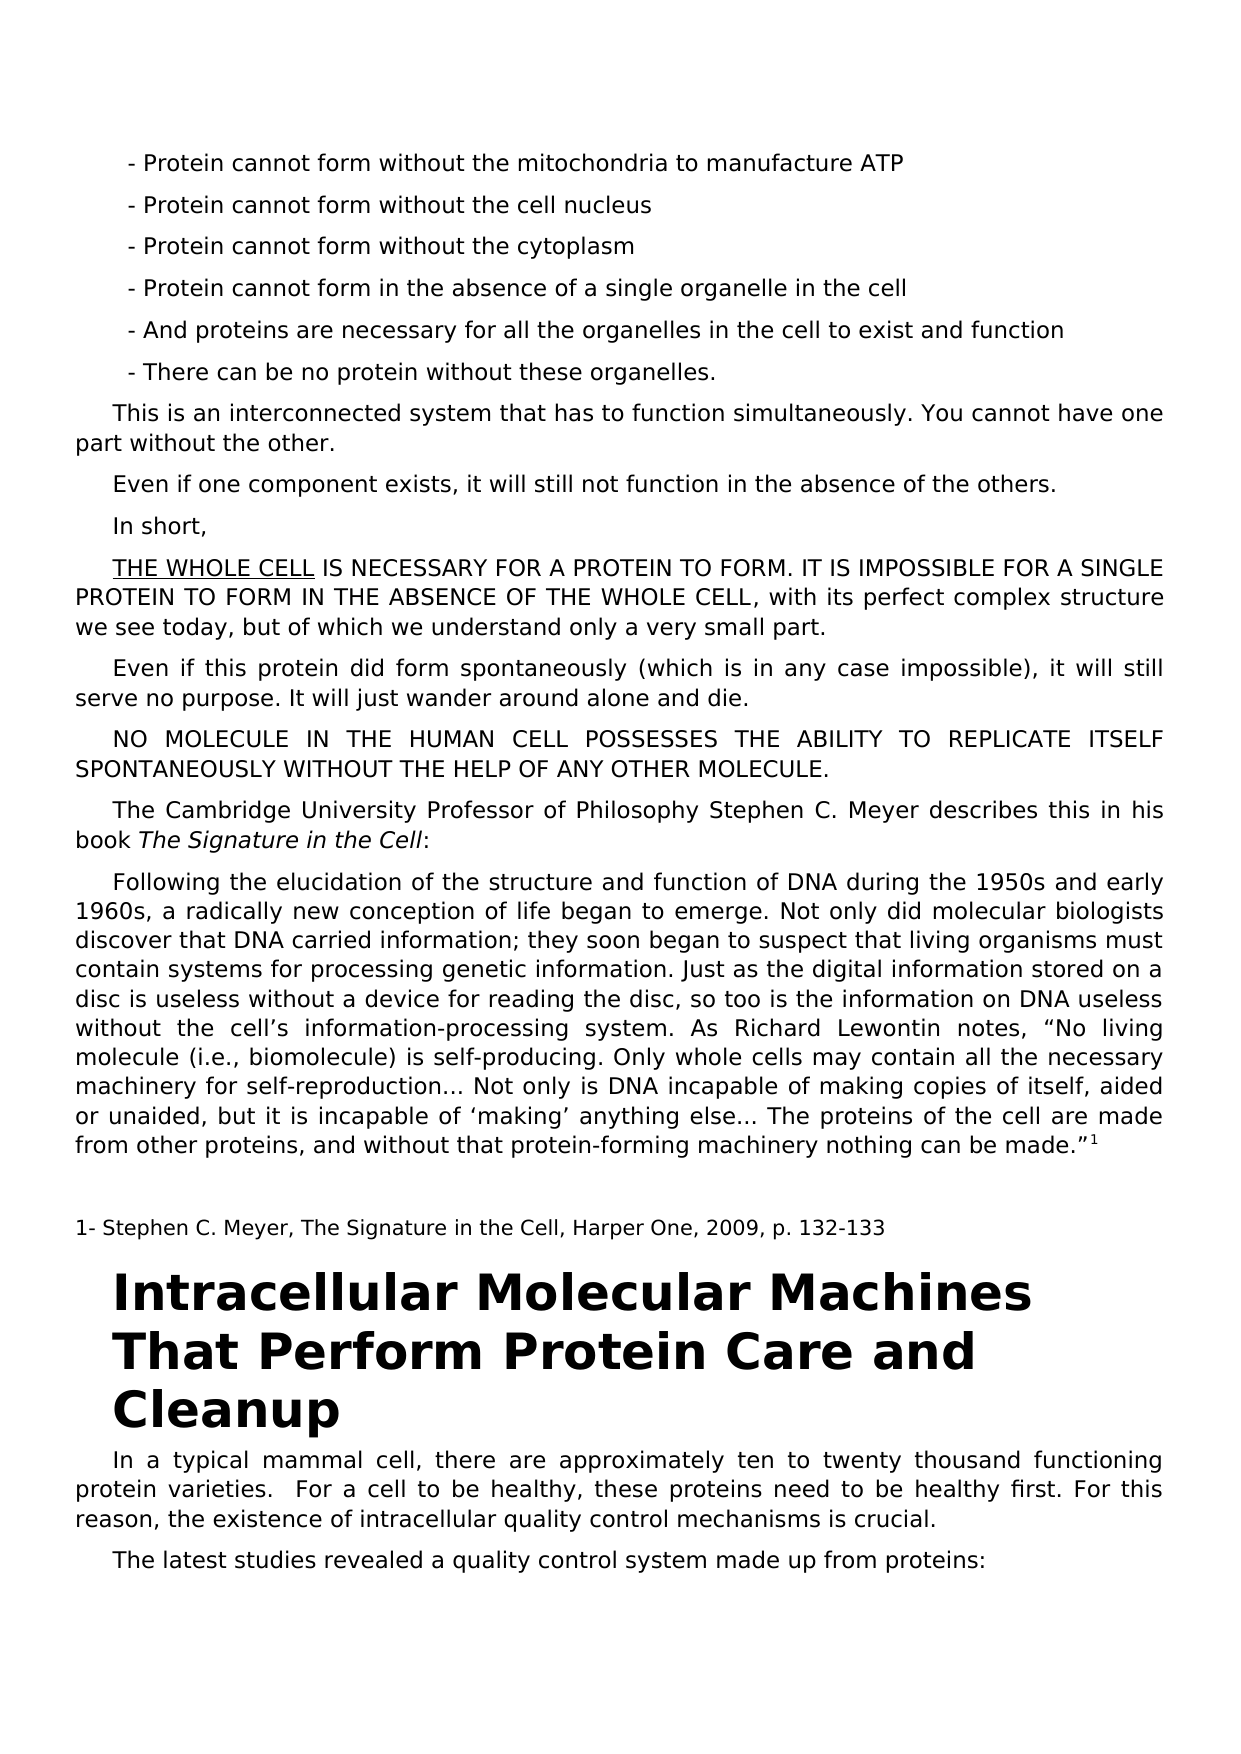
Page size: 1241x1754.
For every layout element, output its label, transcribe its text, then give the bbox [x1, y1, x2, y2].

text - And proteins are necessary for all the organelles in the cell to exist and function [127, 317, 1143, 344]
text In a typical mammal cell, there are approximately ten to twenty thousand functioning protein varieties. For a cell to be healthy, these proteins need to be healthy first. For this reason, the existence of intracellular quality control mechanisms is crucial. [75, 1447, 1165, 1533]
subtitle Intracellular Molecular Machines That Perform Protein Care and Cleanup [112, 1264, 1165, 1439]
text This is an interconnected system that has to function simultaneously. You cannot have one part without the other. [75, 401, 1165, 457]
text - Protein cannot form in the absence of a single organelle in the cell [127, 275, 1143, 302]
text Even if this protein did form spontaneously (which is in any case impossible), it will still serve no purpose. It will just wander around alone and die. [75, 656, 1165, 711]
text The Cambridge University Professor of Philosophy Stephen C. Meyer describes this in his book The Signature in the Cell: [75, 798, 1165, 853]
text - Protein cannot form without the cell nucleus [127, 192, 1143, 218]
text The latest studies revealed a quality control system made up from proteins: [75, 1548, 1165, 1574]
text - Protein cannot form without the cytoplasm [127, 233, 1143, 260]
text In short, [75, 513, 1165, 540]
text THE WHOLE CELL IS NECESSARY FOR A PROTEIN TO FORM. IT IS IMPOSSIBLE FOR A SINGLE PROTEIN TO FORM IN THE ABSENCE OF THE WHOLE CELL, with its perfect complex structure we see today, but of which we understand only a very small part. [75, 555, 1165, 640]
text NO MOLECULE IN THE HUMAN CELL POSSESSES THE ABILITY TO REPLICATE ITSELF SPONTANEOUSLY WITHOUT THE HELP OF ANY OTHER MOLECULE. [75, 727, 1165, 782]
text 1- Stephen C. Meyer, The Signature in the Cell, Harper One, 2009, p. 132-133 [75, 1216, 1165, 1240]
text Following the elucidation of the structure and function of DNA during the 1950s and early 1960s, a radically new conception of life began to emerge. Not only did molecular biologists discover that DNA carried information; they soon began to suspect that living organisms must contain systems for processing genetic information. Just as the digital information stored on a disc is useless without a device for reading the disc, so too is the information on DNA useless without the cell’s information-processing system. As Richard Lewontin notes, “No living molecule (i.e., biomolecule) is self-producing. Only whole cells may contain all the necessary machinery for self-reproduction... Not only is DNA incapable of making copies of itself, aided or unaided, but it is incapable of ‘making’ anything else... The proteins of the cell are made from other proteins, and without that protein-forming machinery nothing can be made.”1 [75, 869, 1165, 1159]
text - There can be no protein without these organelles. [127, 359, 1143, 386]
text - Protein cannot form without the mitochondria to manufacture ATP [127, 150, 1143, 177]
text Even if one component exists, it will still not function in the absence of the others. [75, 472, 1165, 498]
